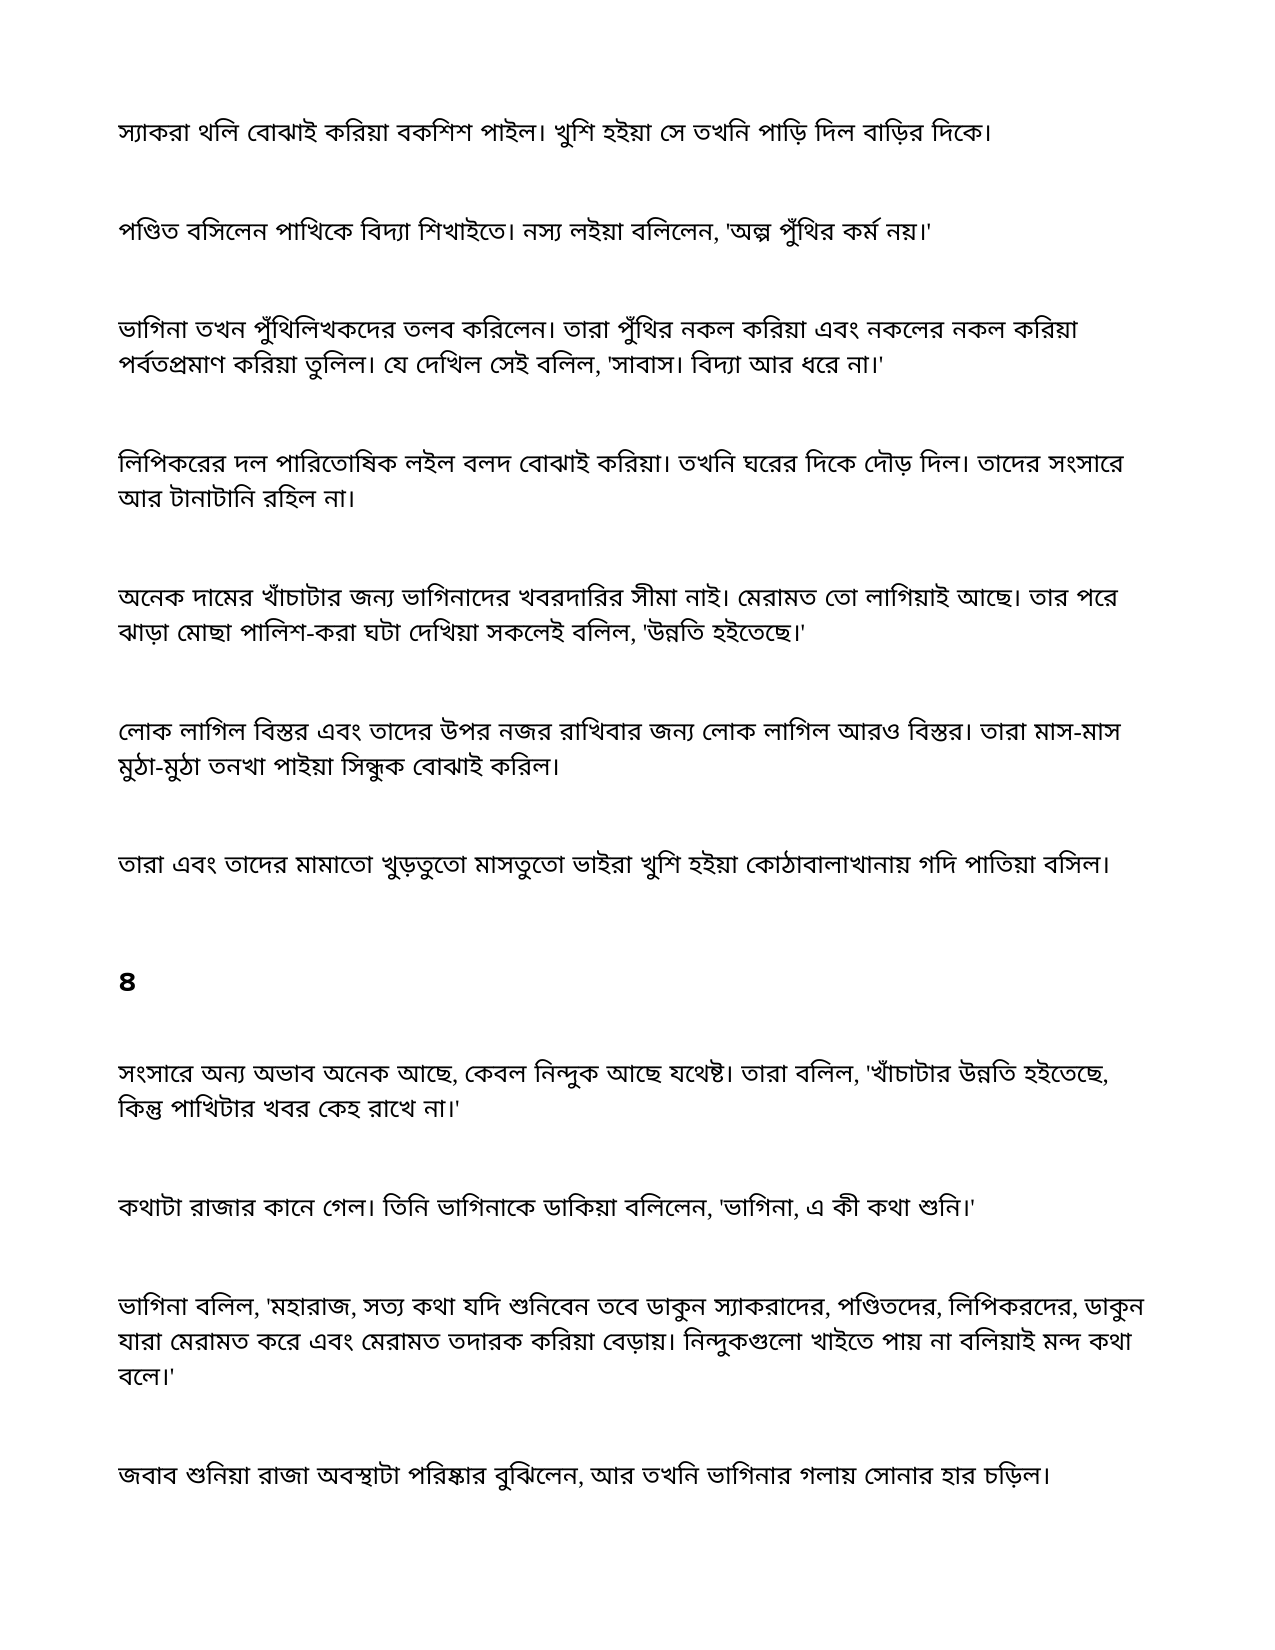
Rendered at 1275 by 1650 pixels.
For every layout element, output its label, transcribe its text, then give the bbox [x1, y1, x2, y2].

text লিপিকরের দল পারিতোষিক লইল বলদ বোঝাই করিয়া। তখনি ঘরের দিকে দৌড় দিল। তাদের সংসারে আর টানাটানি রহিল না। [118, 449, 1157, 513]
text কথাটা রাজার কানে গেল। তিনি ভাগিনাকে ডাকিয়া বলিলেন, 'ভাগিনা, এ কী কথা শুনি।' [118, 1193, 1157, 1223]
text অনেক দামের খাঁচাটার জন্য ভাগিনাদের খবরদারির সীমা নাই। মেরামত তো লাগিয়াই আছে। তার পরে ঝাড়া মোছা পালিশ-করা ঘটা দেখিয়া সকলেই বলিল, 'উন্নতি হইতেছে।' [118, 583, 1157, 647]
text সংসারে অন্য অভাব অনেক আছে, কেবল নিন্দুক আছে যথেষ্ট। তারা বলিল, 'খাঁচাটার উন্নতি হইতেছে, কিন্তু পাখিটার খবর কেহ রাখে না।' [118, 1059, 1157, 1124]
text লোক লাগিল বিস্তর এবং তাদের উপর নজর রাখিবার জন্য লোক লাগিল আরও বিস্তর। তারা মাস-মাস মুঠা-মুঠা তনখা পাইয়া সিন্ধুক বোঝাই করিল। [118, 717, 1157, 781]
text পণ্ডিত বসিলেন পাখিকে বিদ্যা শিখাইতে। নস্য লইয়া বলিলেন, 'অল্প পুঁথির কর্ম নয়।' [118, 217, 802, 246]
text তারা এবং তাদের মামাতো খুড়তুতো মাসতুতো ভাইরা খুশি হইয়া কোঠাবালাখানায় গদি পাতিয়া বসিল। [118, 851, 661, 880]
text ভাগিনা বলিল, 'মহারাজ, সত্য কথা যদি শুনিবেন তবে ডাকুন স্যাকরাদের, পণ্ডিতদের, লিপিকরদের, ডাকুন যারা মেরামত করে এবং মেরামত তদারক করিয়া বেড়ায়। নিন্দুকগুলো খাইতে পায় না বলিয়াই মন্দ কথা বলে।' [118, 1292, 1157, 1391]
text জবাব শুনিয়া রাজা অবস্থাটা পরিষ্কার বুঝিলেন, আর তখনি ভাগিনার গলায় সোনার হার চড়িল। [118, 1461, 515, 1490]
text স্যাকরা থলি বোঝাই করিয়া বকশিশ পাইল। খুশি হইয়া সে তখনি পাড়ি দিল বাড়ির দিকে। [118, 118, 576, 147]
subtitle ৪ [118, 964, 1157, 998]
text জবাব শুনিয়া রাজা অবস্থাটা পরিষ্কার বুঝিলেন, আর তখনি ভাগিনার গলায় সোনার হার চড়িল। [507, 1461, 1157, 1490]
text পণ্ডিত বসিলেন পাখিকে বিদ্যা শিখাইতে। নস্য লইয়া বলিলেন, 'অল্প পুঁথির কর্ম নয়।' [795, 217, 1157, 246]
text তারা এবং তাদের মামাতো খুড়তুতো মাসতুতো ভাইরা খুশি হইয়া কোঠাবালাখানায় গদি পাতিয়া বসিল। [651, 851, 1157, 880]
text ভাগিনা তখন পুঁথিলিখকদের তলব করিলেন। তারা পুঁথির নকল করিয়া এবং নকলের নকল করিয়া পর্বতপ্রমাণ করিয়া তুলিল। যে দেখিল সেই বলিল, 'সাবাস। বিদ্যা আর ধরে না।' [118, 316, 1157, 380]
text স্যাকরা থলি বোঝাই করিয়া বকশিশ পাইল। খুশি হইয়া সে তখনি পাড়ি দিল বাড়ির দিকে। [568, 118, 1157, 147]
